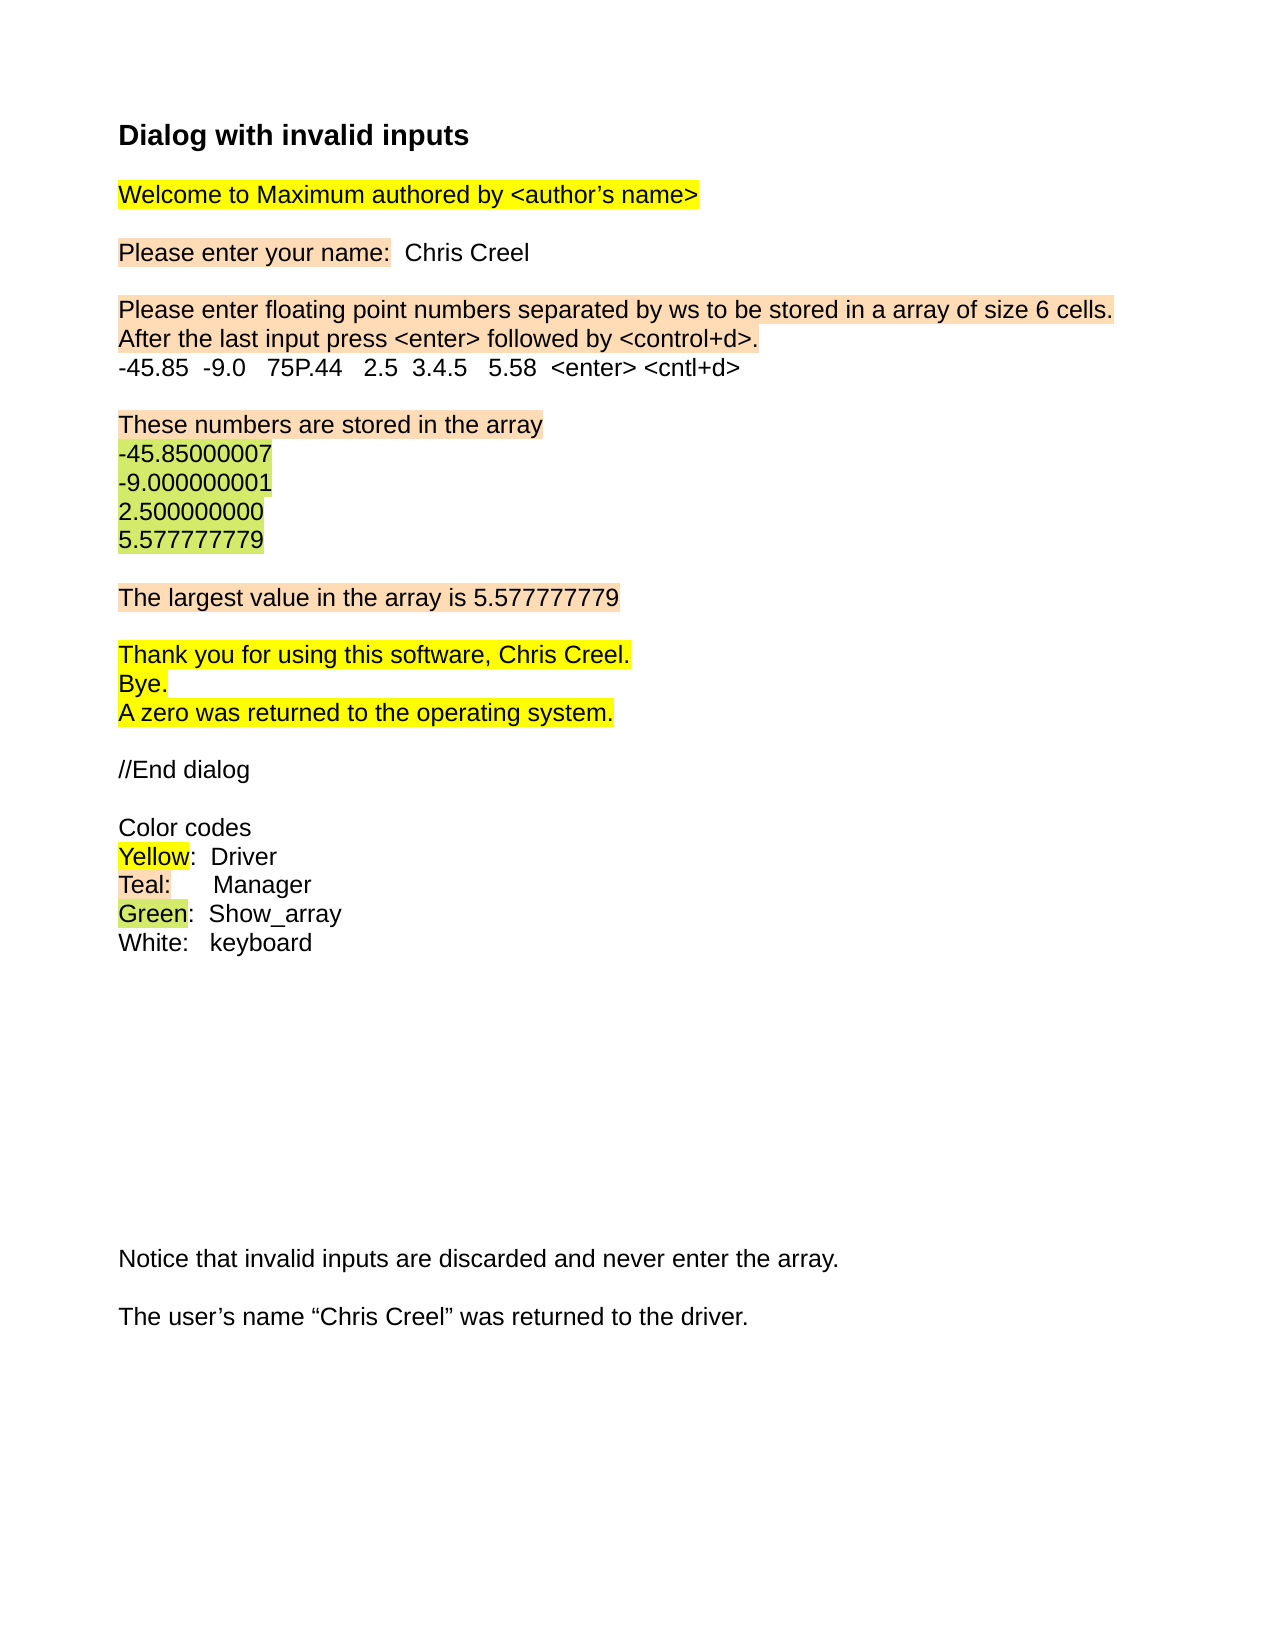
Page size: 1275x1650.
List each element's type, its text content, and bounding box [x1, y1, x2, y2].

text -45.85 -9.0 75P.44 2.5 3.4.5 5.58 <enter> <cntl+d> [118, 353, 1157, 382]
text White: keyboard [118, 928, 1157, 957]
text A zero was returned to the operating system. [118, 698, 1157, 727]
text The user’s name “Chris Creel” was returned to the driver. [118, 1302, 1157, 1330]
text Welcome to Maximum authored by <author’s name> [118, 180, 1157, 209]
text 2.500000000 [118, 497, 1157, 525]
text The largest value in the array is 5.577777779 [118, 583, 1157, 612]
text Green: Show_array [118, 899, 1157, 928]
text After the last input press <enter> followed by <control+d>. [118, 324, 1157, 353]
text 5.577777779 [118, 525, 1157, 554]
text Teal: Manager [118, 870, 1157, 899]
text These numbers are stored in the array [118, 410, 1157, 439]
text Notice that invalid inputs are discarded and never enter the array. [118, 1244, 1157, 1273]
text Color codes [118, 813, 1157, 842]
text -9.000000001 [118, 468, 1157, 497]
text -45.85000007 [118, 439, 1157, 468]
text Please enter floating point numbers separated by ws to be stored in a array of size 6 cells. [118, 295, 1157, 324]
text //End dialog [118, 755, 1157, 784]
text Yellow: Driver [118, 842, 1157, 870]
text Thank you for using this software, Chris Creel. [118, 640, 1157, 669]
text Dialog with invalid inputs [118, 118, 1157, 152]
text Please enter your name: Chris Creel [118, 238, 1157, 267]
text Bye. [118, 669, 1157, 698]
